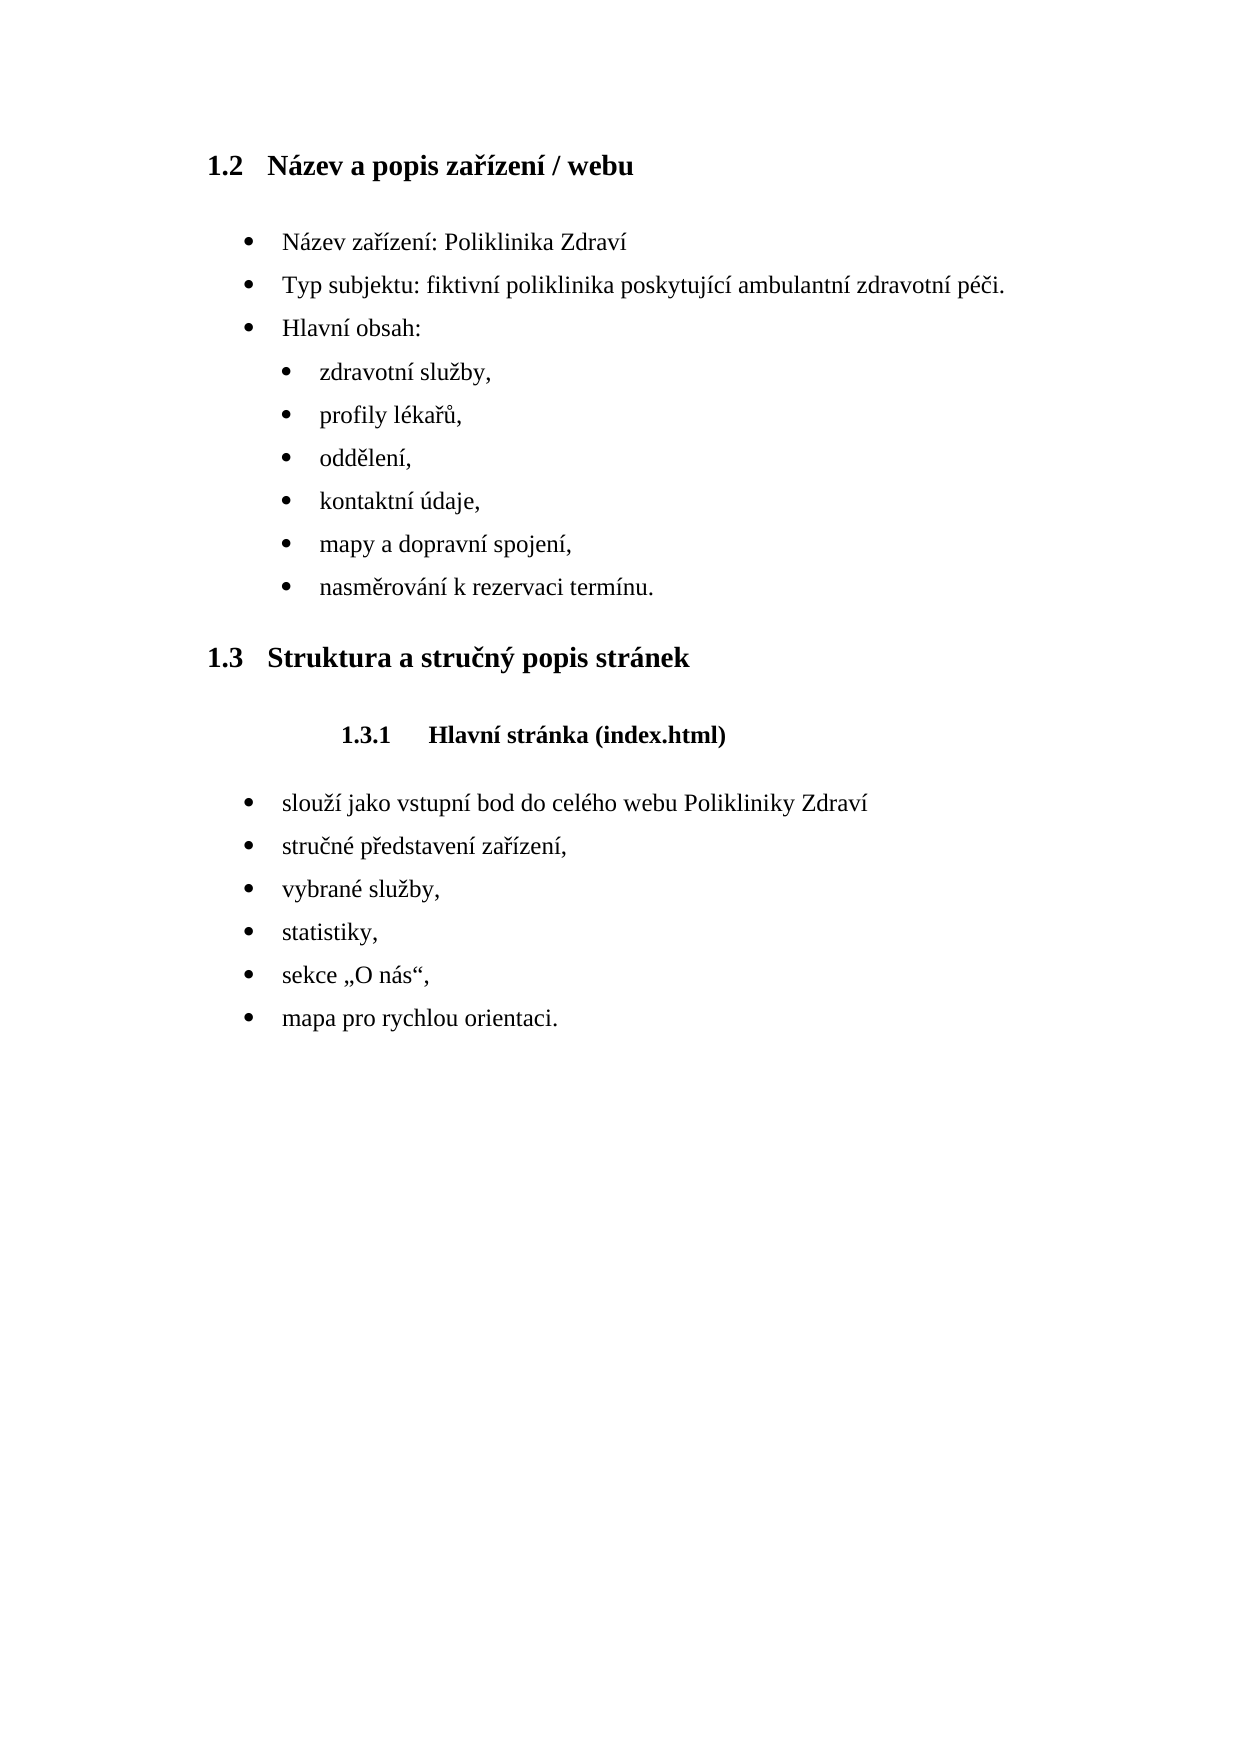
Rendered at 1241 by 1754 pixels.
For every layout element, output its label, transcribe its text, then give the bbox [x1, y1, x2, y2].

list profily lékařů, [282, 400, 1152, 428]
list mapy a dopravní spojení, [282, 529, 1152, 558]
list Typ subjektu: fiktivní poliklinika poskytující ambulantní zdravotní péči. [244, 270, 1152, 299]
list kontaktní údaje, [282, 486, 1152, 515]
subtitle Název a popis zařízení / webu [207, 148, 1152, 181]
subtitle Struktura a stručný popis stránek [207, 640, 1152, 674]
list Název zařízení: Poliklinika Zdraví [244, 227, 1152, 256]
list oddělení, [282, 443, 1152, 472]
list nasměrování k rezervaci termínu. [282, 572, 1152, 601]
subtitle Hlavní stránka (index.html) [282, 720, 1152, 748]
list slouží jako vstupní bod do celého webu Polikliniky Zdraví [244, 788, 1152, 817]
list mapa pro rychlou orientaci. [244, 1003, 1152, 1032]
list Hlavní obsah: [244, 313, 1152, 342]
list zdravotní služby, [282, 357, 1152, 385]
list statistiky, [244, 917, 1152, 946]
list vybrané služby, [244, 874, 1152, 903]
list sekce „O nás“, [244, 960, 1152, 989]
list stručné představení zařízení, [244, 831, 1152, 860]
